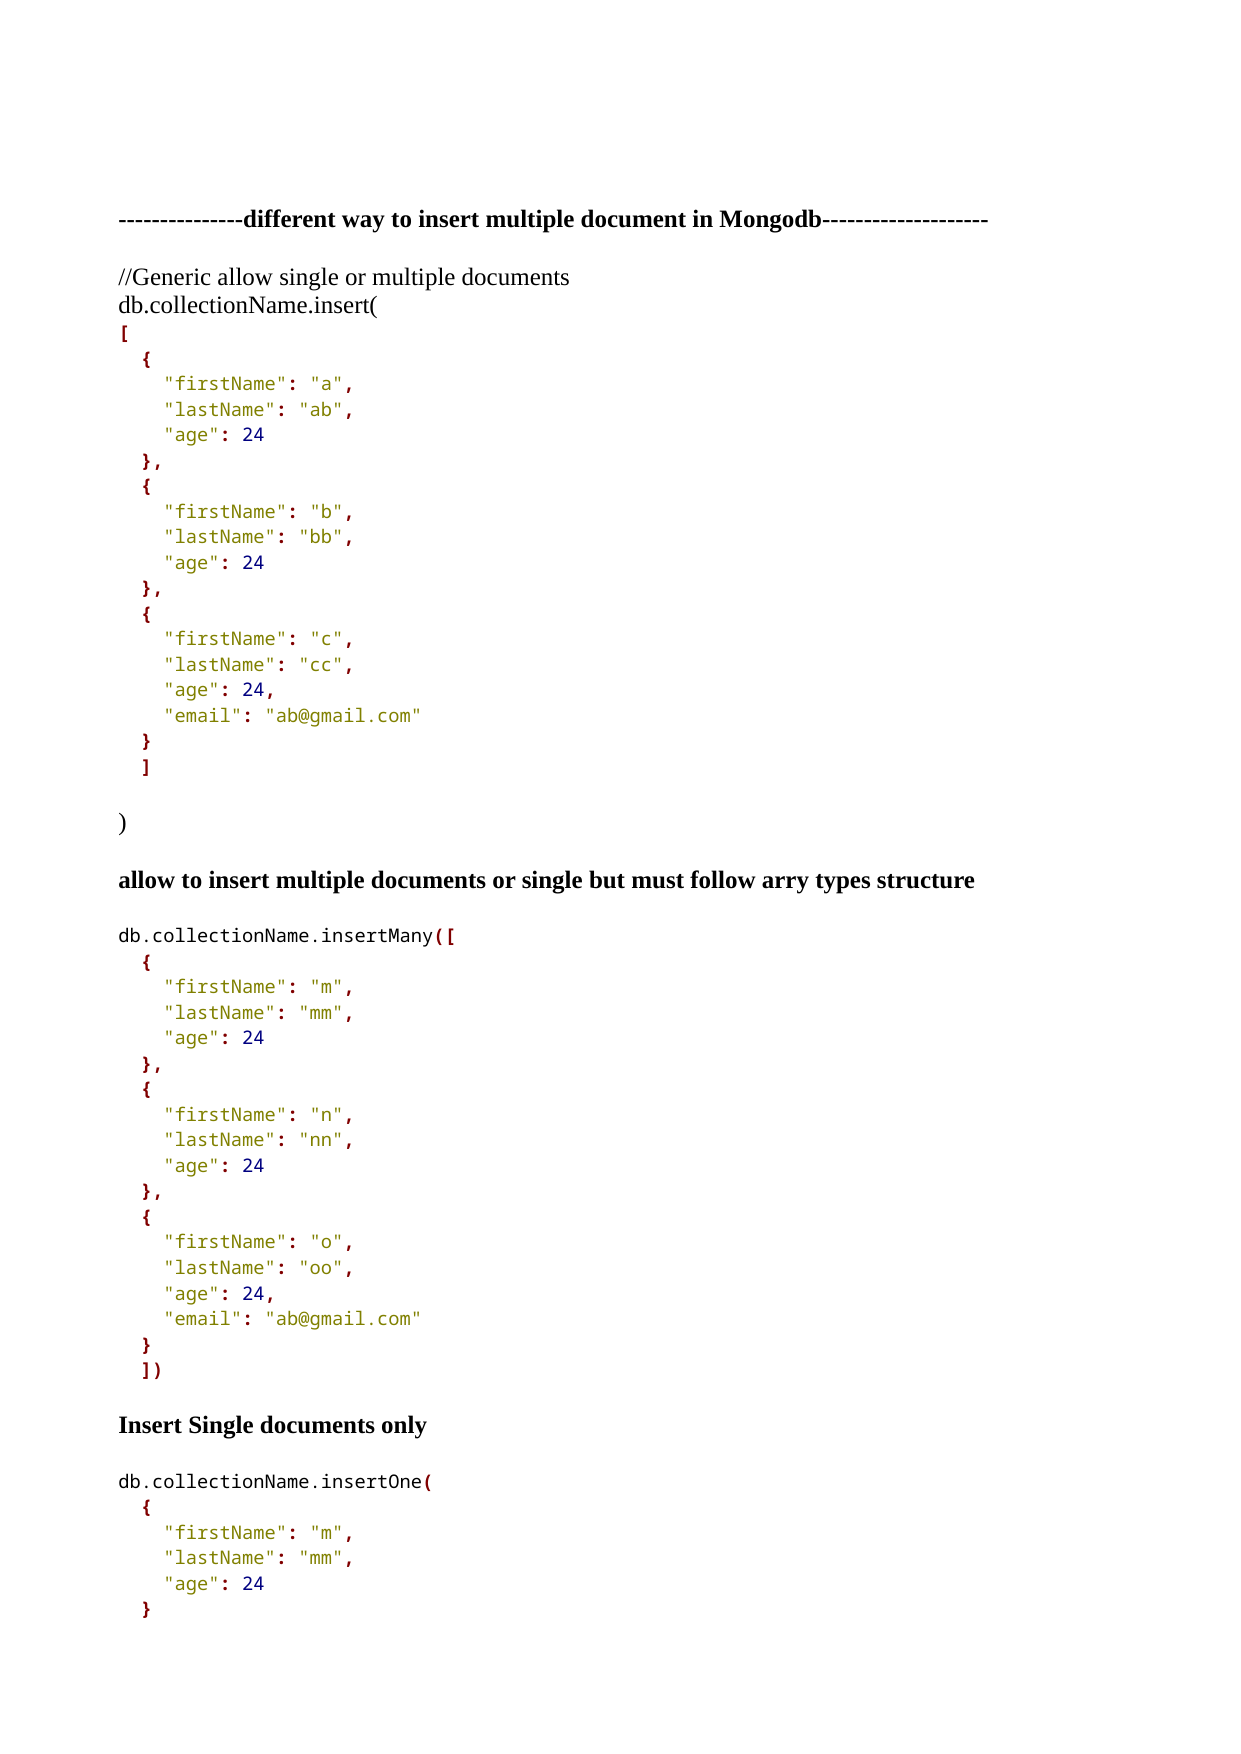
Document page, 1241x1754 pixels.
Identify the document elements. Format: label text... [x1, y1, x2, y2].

text "lastName": "mm", [118, 1545, 1122, 1570]
text [ [118, 319, 1122, 345]
text "lastName": "bb", [118, 523, 1122, 549]
text { [118, 600, 1122, 626]
text { [118, 345, 1122, 370]
text db.collectionName.insert( [118, 291, 1122, 319]
text } [118, 1596, 1122, 1621]
text { [118, 1494, 1122, 1519]
text ) [118, 807, 1122, 836]
text "email": "ab@gmail.com" [118, 1305, 1122, 1331]
text allow to insert multiple documents or single but must follow arry types structure [118, 865, 1122, 894]
text "age": 24 [118, 1570, 1122, 1596]
text "lastName": "cc", [118, 651, 1122, 677]
text "firstName": "b", [118, 498, 1122, 523]
text "firstName": "n", [118, 1101, 1122, 1127]
text }, [118, 1050, 1122, 1076]
text "lastName": "nn", [118, 1127, 1122, 1152]
text { [118, 1203, 1122, 1229]
text "email": "ab@gmail.com" [118, 702, 1122, 728]
text //Generic allow single or multiple documents [118, 262, 1122, 291]
text "firstName": "c", [118, 626, 1122, 651]
text "age": 24, [118, 677, 1122, 702]
text }, [118, 447, 1122, 472]
text "age": 24 [118, 1152, 1122, 1178]
text "age": 24, [118, 1280, 1122, 1305]
text "lastName": "oo", [118, 1254, 1122, 1280]
text db.collectionName.insertOne( [118, 1468, 1122, 1494]
text "firstName": "m", [118, 1519, 1122, 1545]
text "age": 24 [118, 421, 1122, 447]
text "lastName": "mm", [118, 999, 1122, 1024]
text { [118, 1076, 1122, 1101]
text ---------------different way to insert multiple document in Mongodb-------------------- [118, 204, 1122, 233]
text "firstName": "o", [118, 1229, 1122, 1254]
text "age": 24 [118, 1024, 1122, 1050]
text { [118, 948, 1122, 973]
text } [118, 728, 1122, 753]
text ] [118, 753, 1122, 779]
text }, [118, 574, 1122, 600]
text } [118, 1331, 1122, 1356]
text "lastName": "ab", [118, 396, 1122, 421]
text db.collectionName.insertMany([ [118, 922, 1122, 948]
text "firstName": "a", [118, 370, 1122, 396]
text "age": 24 [118, 549, 1122, 574]
text "firstName": "m", [118, 973, 1122, 999]
text { [118, 472, 1122, 498]
text }, [118, 1178, 1122, 1203]
text ]) [118, 1356, 1122, 1382]
text Insert Single documents only [118, 1411, 1122, 1439]
